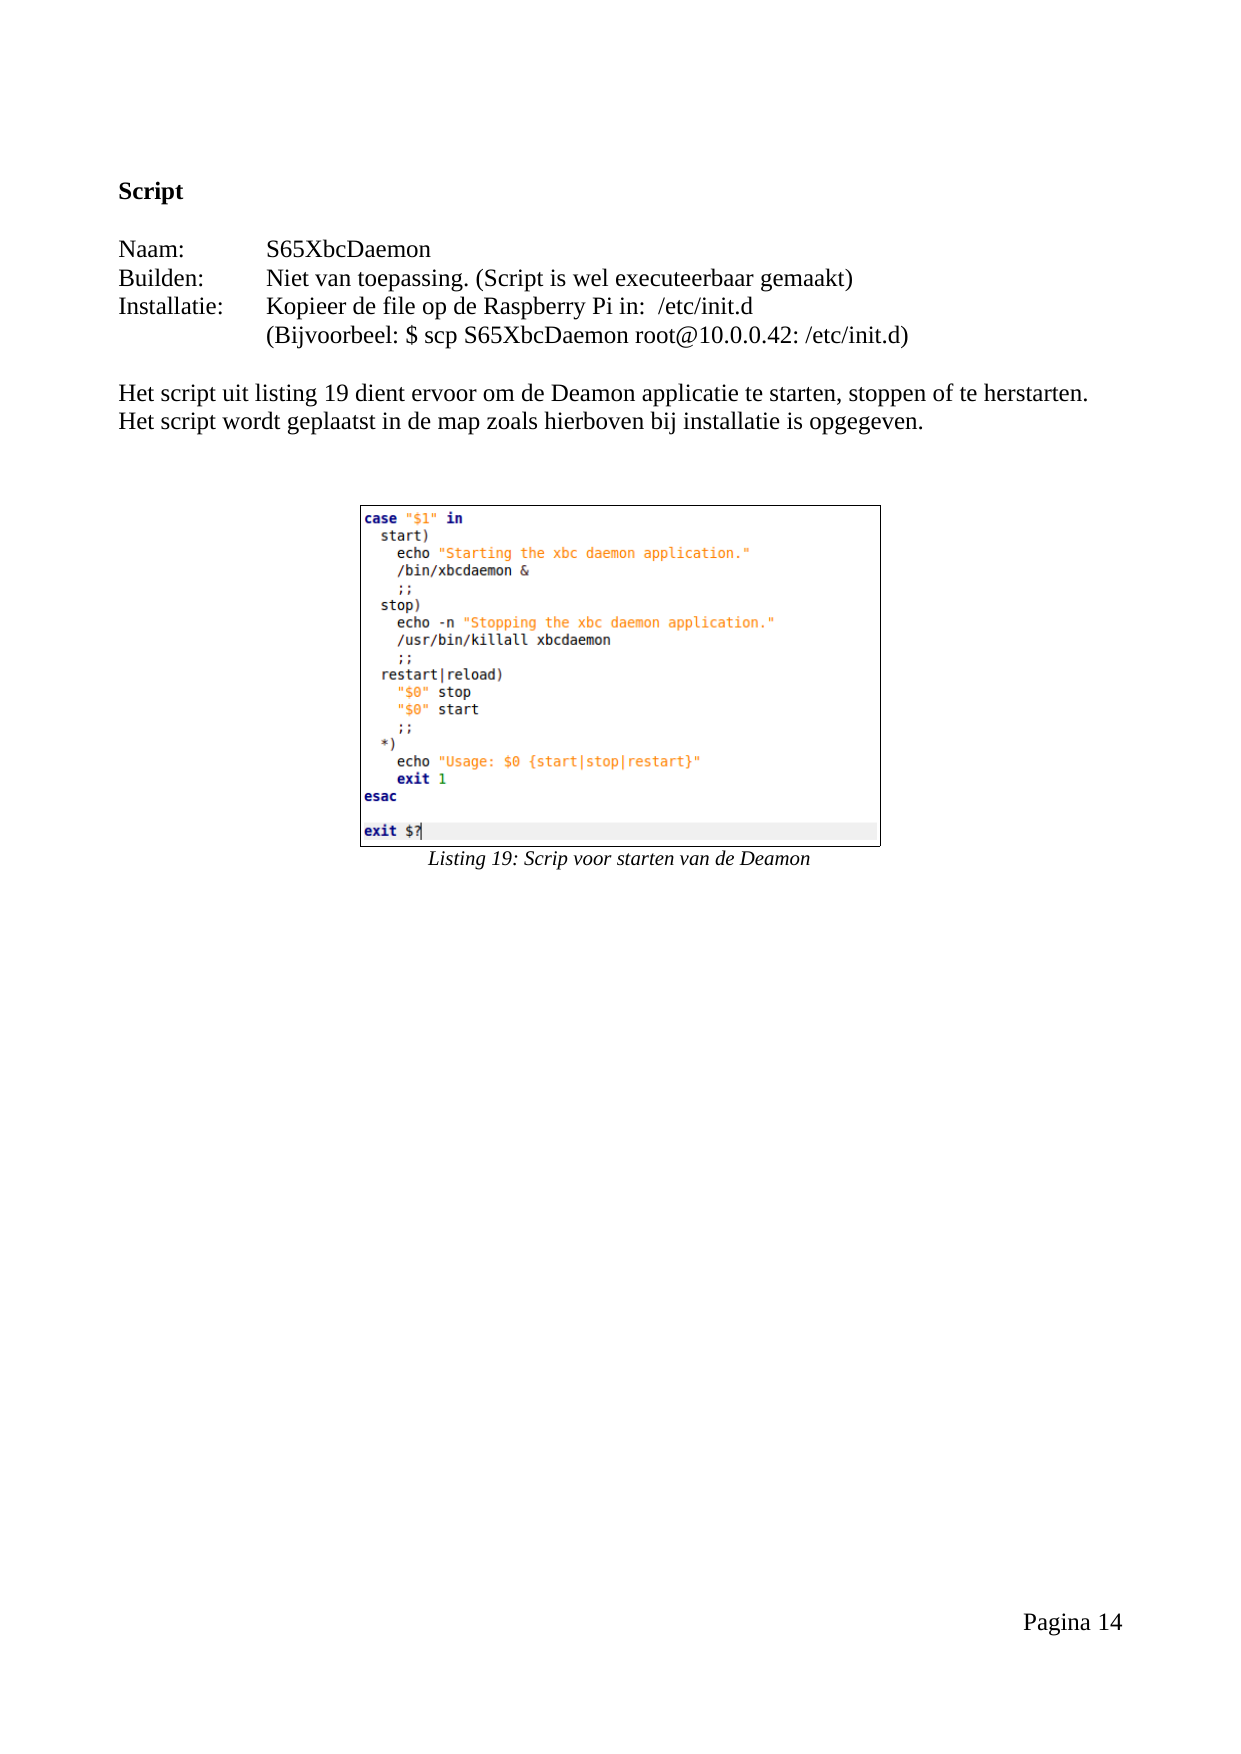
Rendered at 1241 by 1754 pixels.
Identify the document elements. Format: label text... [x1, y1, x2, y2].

text Builden: Niet van toepassing. (Script is wel executeerbaar gemaakt) [118, 263, 1122, 291]
picture [363, 508, 877, 843]
text Script [118, 176, 1122, 205]
text Het script uit listing 19 dient ervoor om de Deamon applicatie te starten, stoppen of te herstarten. Het script wordt geplaatst in de map zoals hierboven bij installatie is opgegeven. [118, 378, 1122, 435]
text Installatie: Kopieer de file op de Raspberry Pi in: /etc/init.d [118, 291, 1122, 320]
list [361, 506, 880, 846]
list Listing 19: Scrip voor starten van de Deamon [360, 847, 880, 870]
text Naam: S65XbcDaemon [118, 234, 1122, 263]
text (Bijvoorbeel: $ scp S65XbcDaemon root@10.0.0.42: /etc/init.d) [118, 320, 1122, 349]
